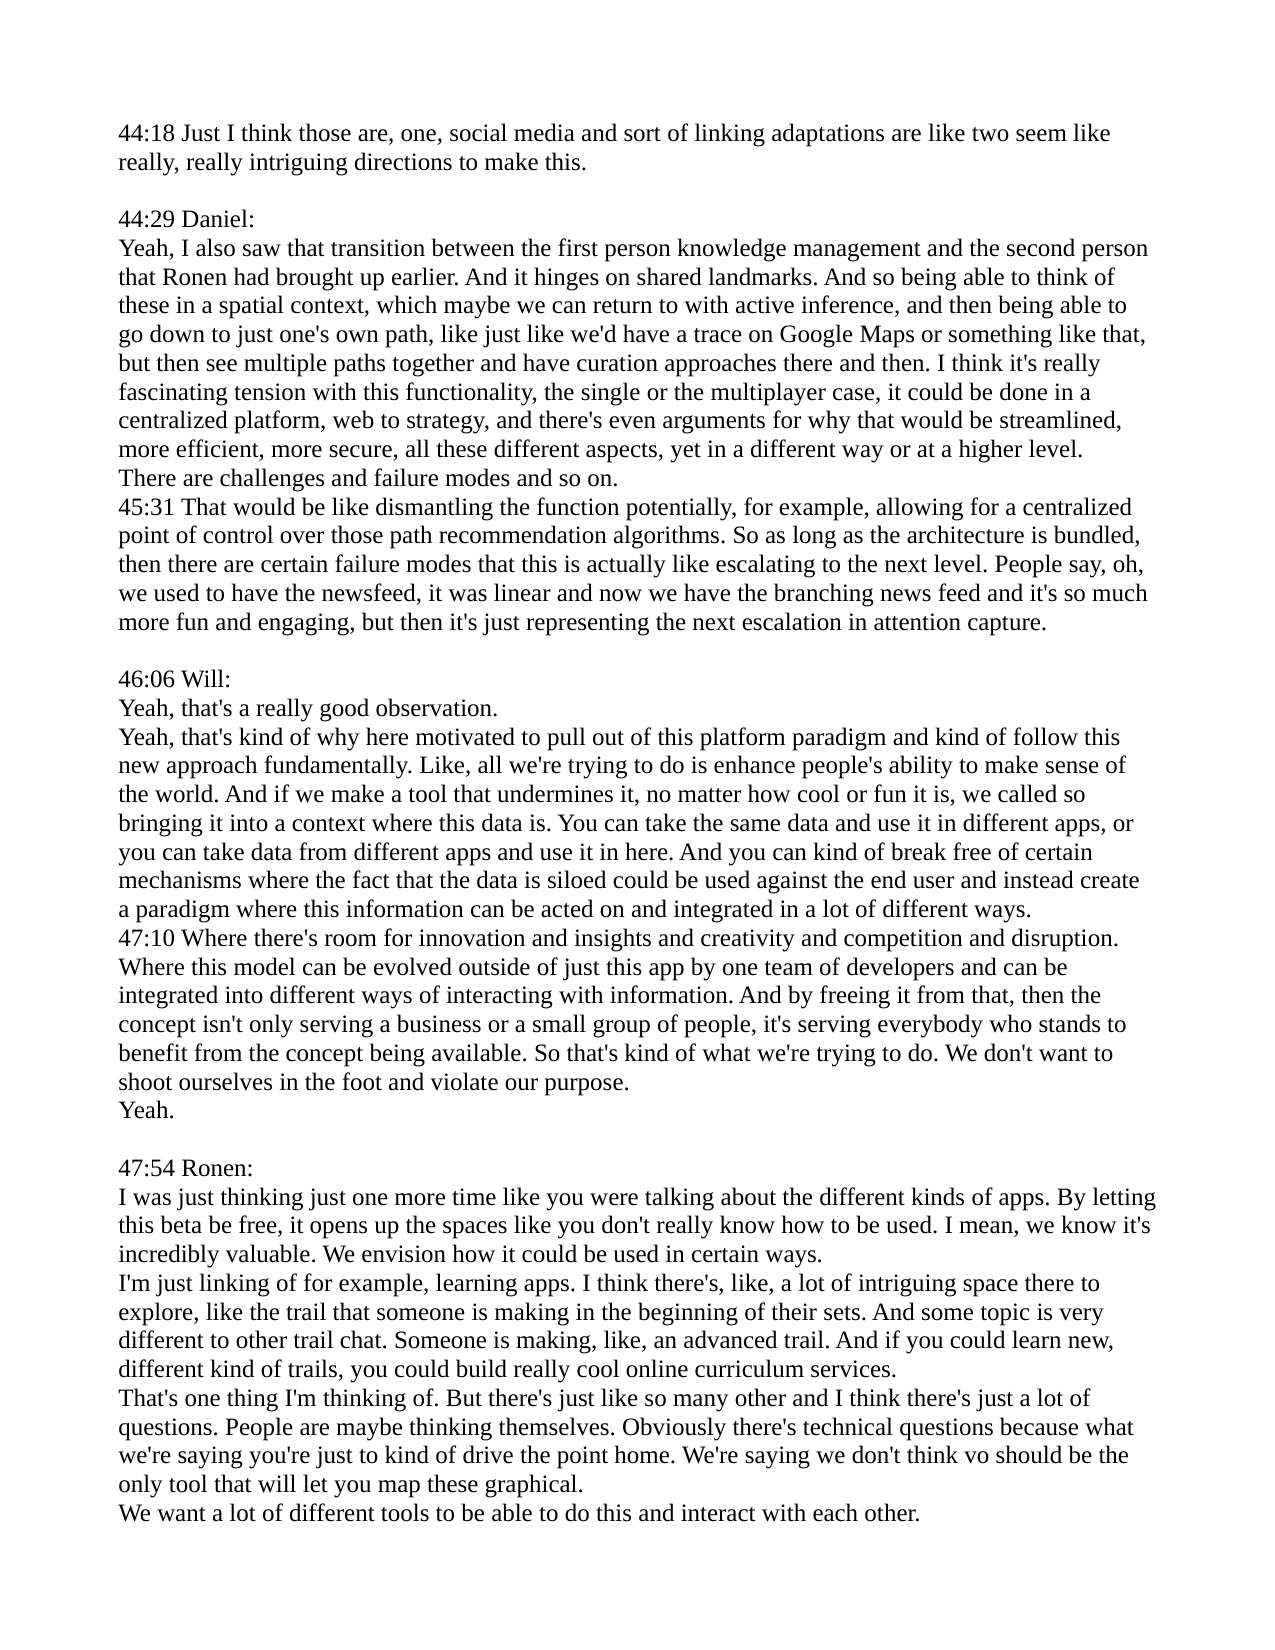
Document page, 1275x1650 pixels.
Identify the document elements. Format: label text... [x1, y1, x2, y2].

text 44:18 Just I think those are, one, social media and sort of linking adaptations are like two seem like really, really intriguing directions to make this. [118, 118, 1157, 176]
text I'm just linking of for example, learning apps. I think there's, like, a lot of intriguing space there to explore, like the trail that someone is making in the beginning of their sets. And some topic is very different to other trail chat. Someone is making, like, an advanced trail. And if you could learn new, different kind of trails, you could build really cool online curriculum services. [118, 1268, 1157, 1383]
text 44:29 Daniel: [118, 204, 1157, 233]
text I was just thinking just one more time like you were talking about the different kinds of apps. By letting this beta be free, it opens up the spaces like you don't really know how to be used. I mean, we know it's incredibly valuable. We envision how it could be used in certain ways. [118, 1182, 1157, 1268]
text 47:10 Where there's room for innovation and insights and creativity and competition and disruption. Where this model can be evolved outside of just this app by one team of developers and can be integrated into different ways of interacting with information. And by freeing it from that, then the concept isn't only serving a business or a small group of people, it's serving everybody who stands to benefit from the concept being available. So that's kind of what we're trying to do. We don't want to shoot ourselves in the foot and violate our purpose. [118, 923, 1157, 1096]
text 45:31 That would be like dismantling the function potentially, for example, allowing for a centralized point of control over those path recommendation algorithms. So as long as the architecture is bundled, then there are certain failure modes that this is actually like escalating to the next level. People say, oh, we used to have the newsfeed, it was linear and now we have the branching news feed and it's so much more fun and engaging, but then it's just representing the next escalation in attention capture. [118, 492, 1157, 636]
text 47:54 Ronen: [118, 1153, 1157, 1182]
text Yeah, that's a really good observation. [118, 693, 1157, 722]
text Yeah. [118, 1096, 1157, 1124]
text That's one thing I'm thinking of. But there's just like so many other and I think there's just a lot of questions. People are maybe thinking themselves. Obviously there's technical questions because what we're saying you're just to kind of drive the point home. We're saying we don't think vo should be the only tool that will let you map these graphical. [118, 1383, 1157, 1498]
text Yeah, that's kind of why here motivated to pull out of this platform paradigm and kind of follow this new approach fundamentally. Like, all we're trying to do is enhance people's ability to make sense of the world. And if we make a tool that undermines it, no matter how cool or fun it is, we called so bringing it into a context where this data is. You can take the same data and use it in different apps, or you can take data from different apps and use it in here. And you can kind of break free of certain mechanisms where the fact that the data is siloed could be used against the end user and instead create a paradigm where this information can be acted on and integrated in a lot of different ways. [118, 722, 1157, 923]
text There are challenges and failure modes and so on. [118, 463, 1157, 492]
text 46:06 Will: [118, 664, 1157, 693]
text Yeah, I also saw that transition between the first person knowledge management and the second person that Ronen had brought up earlier. And it hinges on shared landmarks. And so being able to think of these in a spatial context, which maybe we can return to with active inference, and then being able to go down to just one's own path, like just like we'd have a trace on Google Maps or something like that, but then see multiple paths together and have curation approaches there and then. I think it's really fascinating tension with this functionality, the single or the multiplayer case, it could be done in a centralized platform, web to strategy, and there's even arguments for why that would be streamlined, more efficient, more secure, all these different aspects, yet in a different way or at a higher level. [118, 233, 1157, 463]
text We want a lot of different tools to be able to do this and interact with each other. [118, 1498, 1157, 1527]
